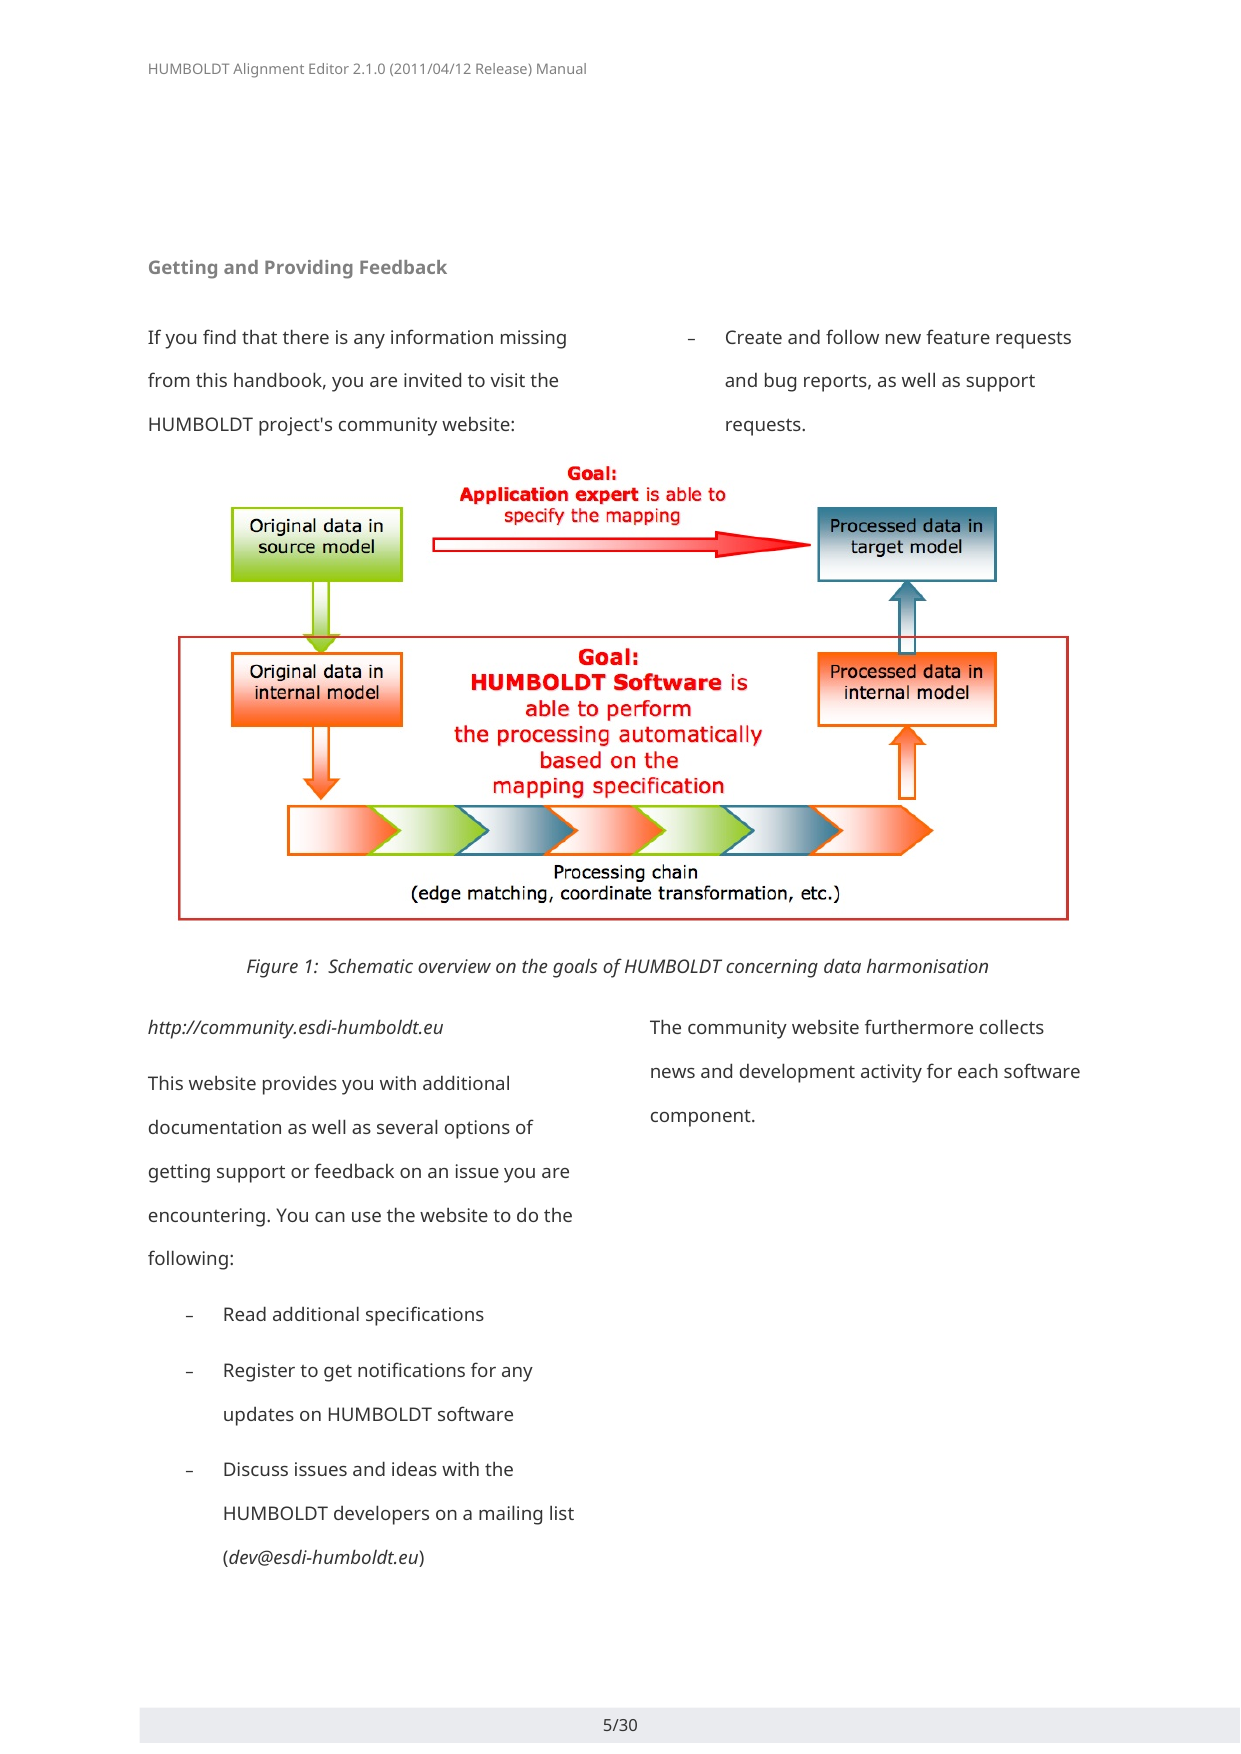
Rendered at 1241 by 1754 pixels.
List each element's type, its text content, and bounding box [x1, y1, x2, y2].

text Figure 1: Schematic overview on the goals of HUMBOLDT concerning data harmonisation [147, 935, 1091, 979]
list Register to get notifications for any updates on HUMBOLDT software [185, 1357, 591, 1426]
list Create and follow new feature requests and bug reports, as well as support requests. [687, 324, 1092, 437]
list Discuss issues and ideas with the HUMBOLDT developers on a mailing list (dev@esdi-humboldt.eu) [185, 1456, 591, 1570]
text http://community.esdi-humboldt.eu [148, 979, 591, 1040]
subtitle Getting and Providing Feedback [148, 254, 1092, 280]
list Read additional specifications [185, 1301, 591, 1327]
text The community website furthermore collects news and development activity for each software component. [649, 467, 1092, 1128]
text If you find that there is any information missing from this handbook, you are invited to visit the HUMBOLDT project's community website: [148, 324, 591, 437]
picture [147, 438, 1091, 935]
text This website provides you with additional documentation as well as several options of getting support or feedback on an issue you are encountering. You can use the website to do the following: [148, 1070, 591, 1271]
